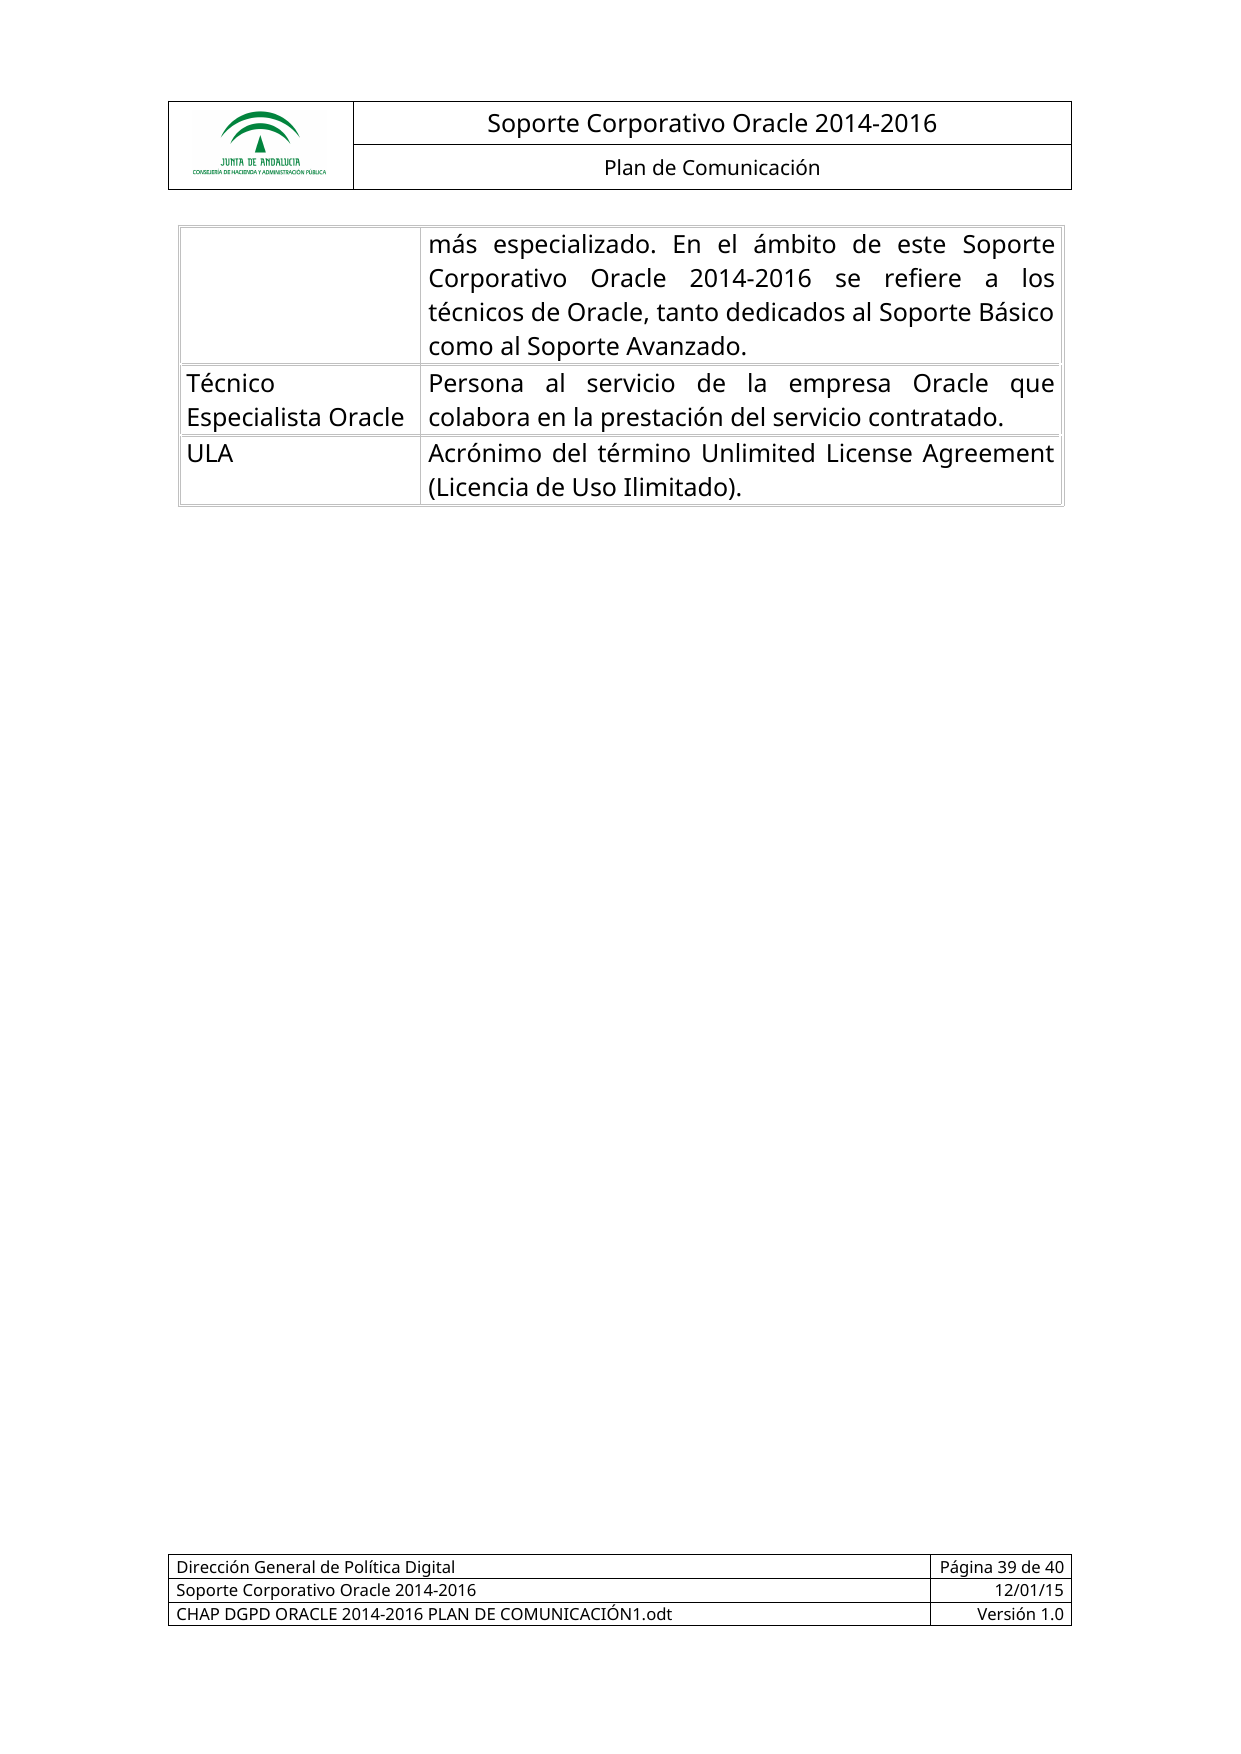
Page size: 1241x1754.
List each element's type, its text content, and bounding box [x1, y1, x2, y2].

table_cell Acrónimo del término Unlimited License Agreement (Licencia de Uso Ilimitado). [421, 434, 1062, 504]
table_cell más especializado. En el ámbito de este Soporte Corporativo Oracle 2014-2016 se refiere a los técnicos de Oracle, tanto dedicados al Soporte Básico como al Soporte Avanzado. [421, 228, 1061, 363]
table_cell Técnico Especialista Oracle [179, 363, 420, 433]
table_cell [181, 228, 420, 363]
table_cell ULA [179, 434, 420, 504]
table_cell Persona al servicio de la empresa Oracle que colabora en la prestación del servicio contratado. [421, 363, 1062, 433]
picture [192, 110, 327, 175]
